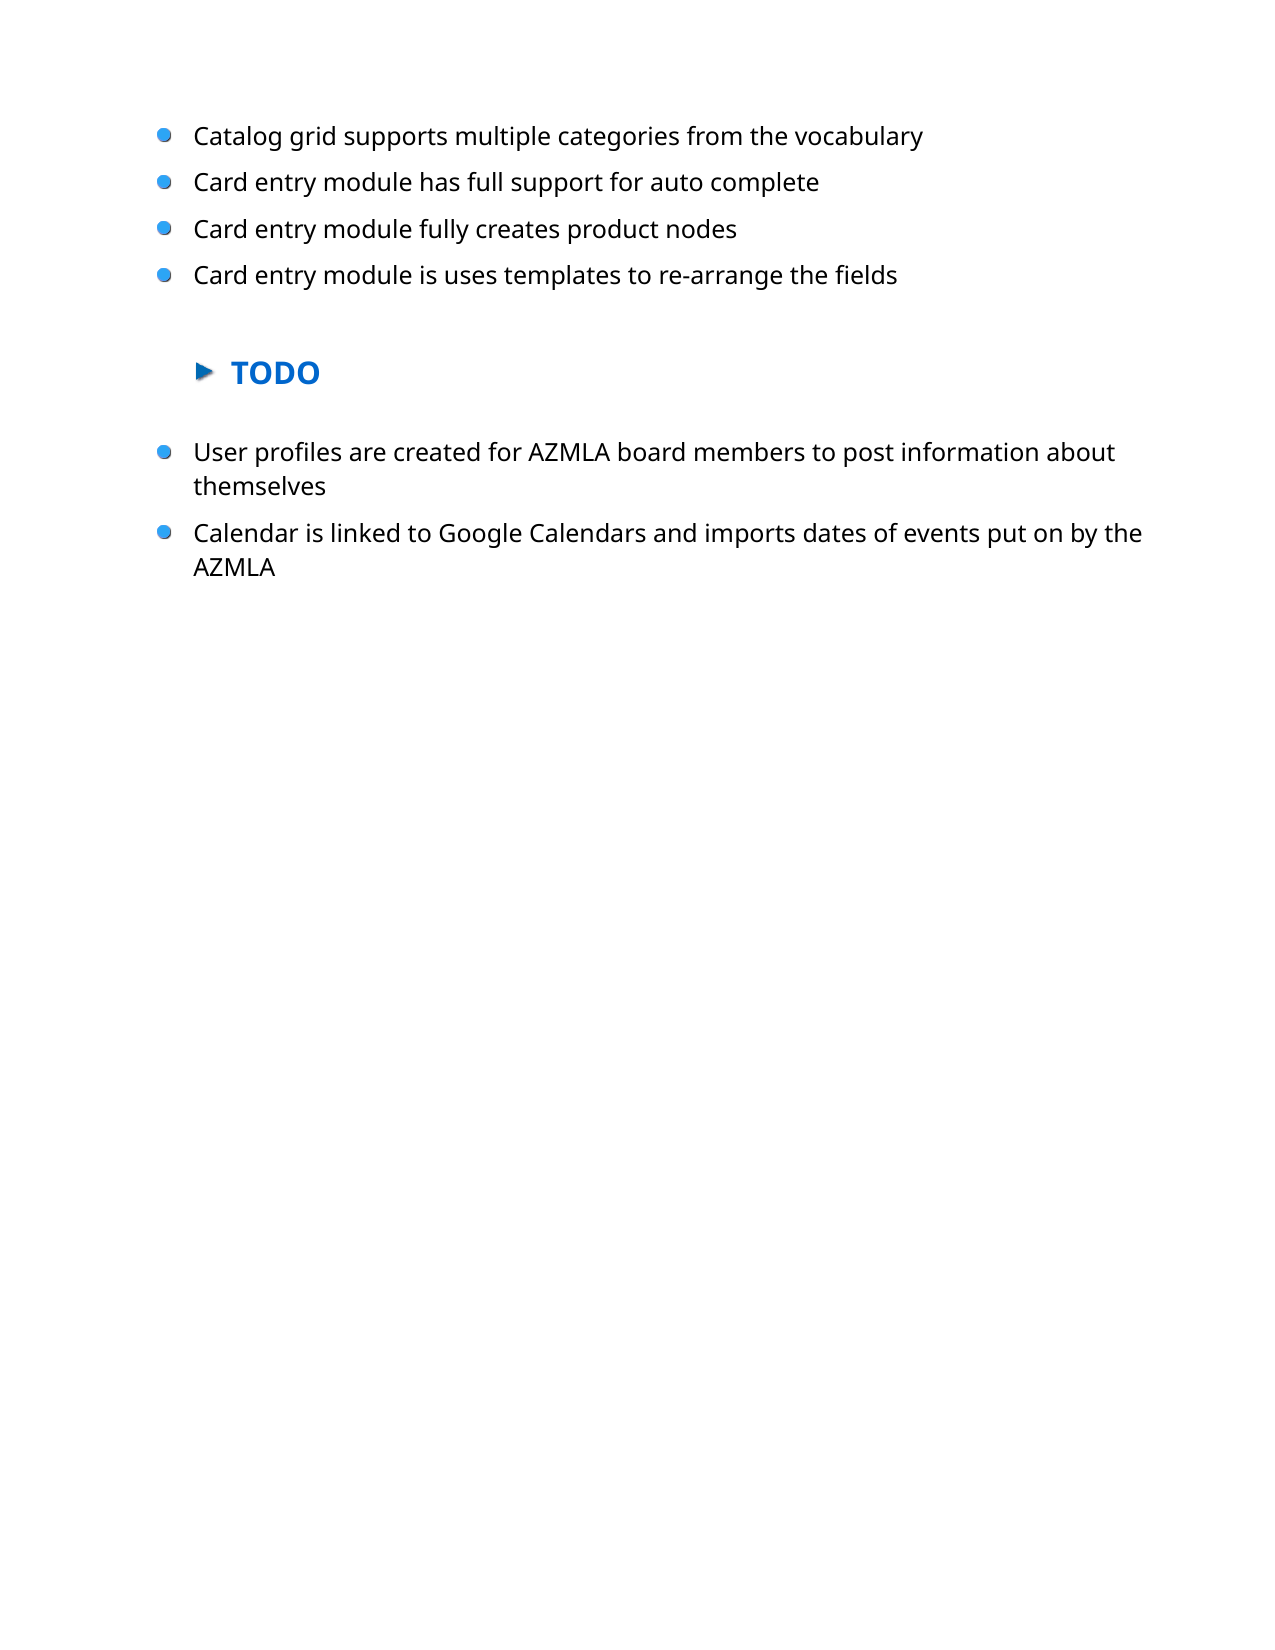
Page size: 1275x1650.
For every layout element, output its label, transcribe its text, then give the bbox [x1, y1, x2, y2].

picture [156, 174, 172, 190]
picture [194, 360, 217, 384]
list Catalog grid supports multiple categories from the vocabulary [156, 118, 1157, 152]
picture [156, 267, 172, 283]
list Calendar is linked to Google Calendars and imports dates of events put on by the AZMLA [156, 515, 1157, 583]
subtitle TODO [193, 351, 1157, 393]
picture [156, 524, 172, 540]
list User profiles are created for AZMLA board members to post information about themselves [156, 435, 1157, 503]
picture [156, 220, 172, 236]
list Card entry module fully creates product nodes [156, 211, 1157, 245]
list Card entry module is uses templates to re-arrange the fields [156, 258, 1157, 292]
picture [156, 444, 172, 460]
list Card entry module has full support for auto complete [156, 165, 1157, 199]
picture [156, 127, 172, 143]
